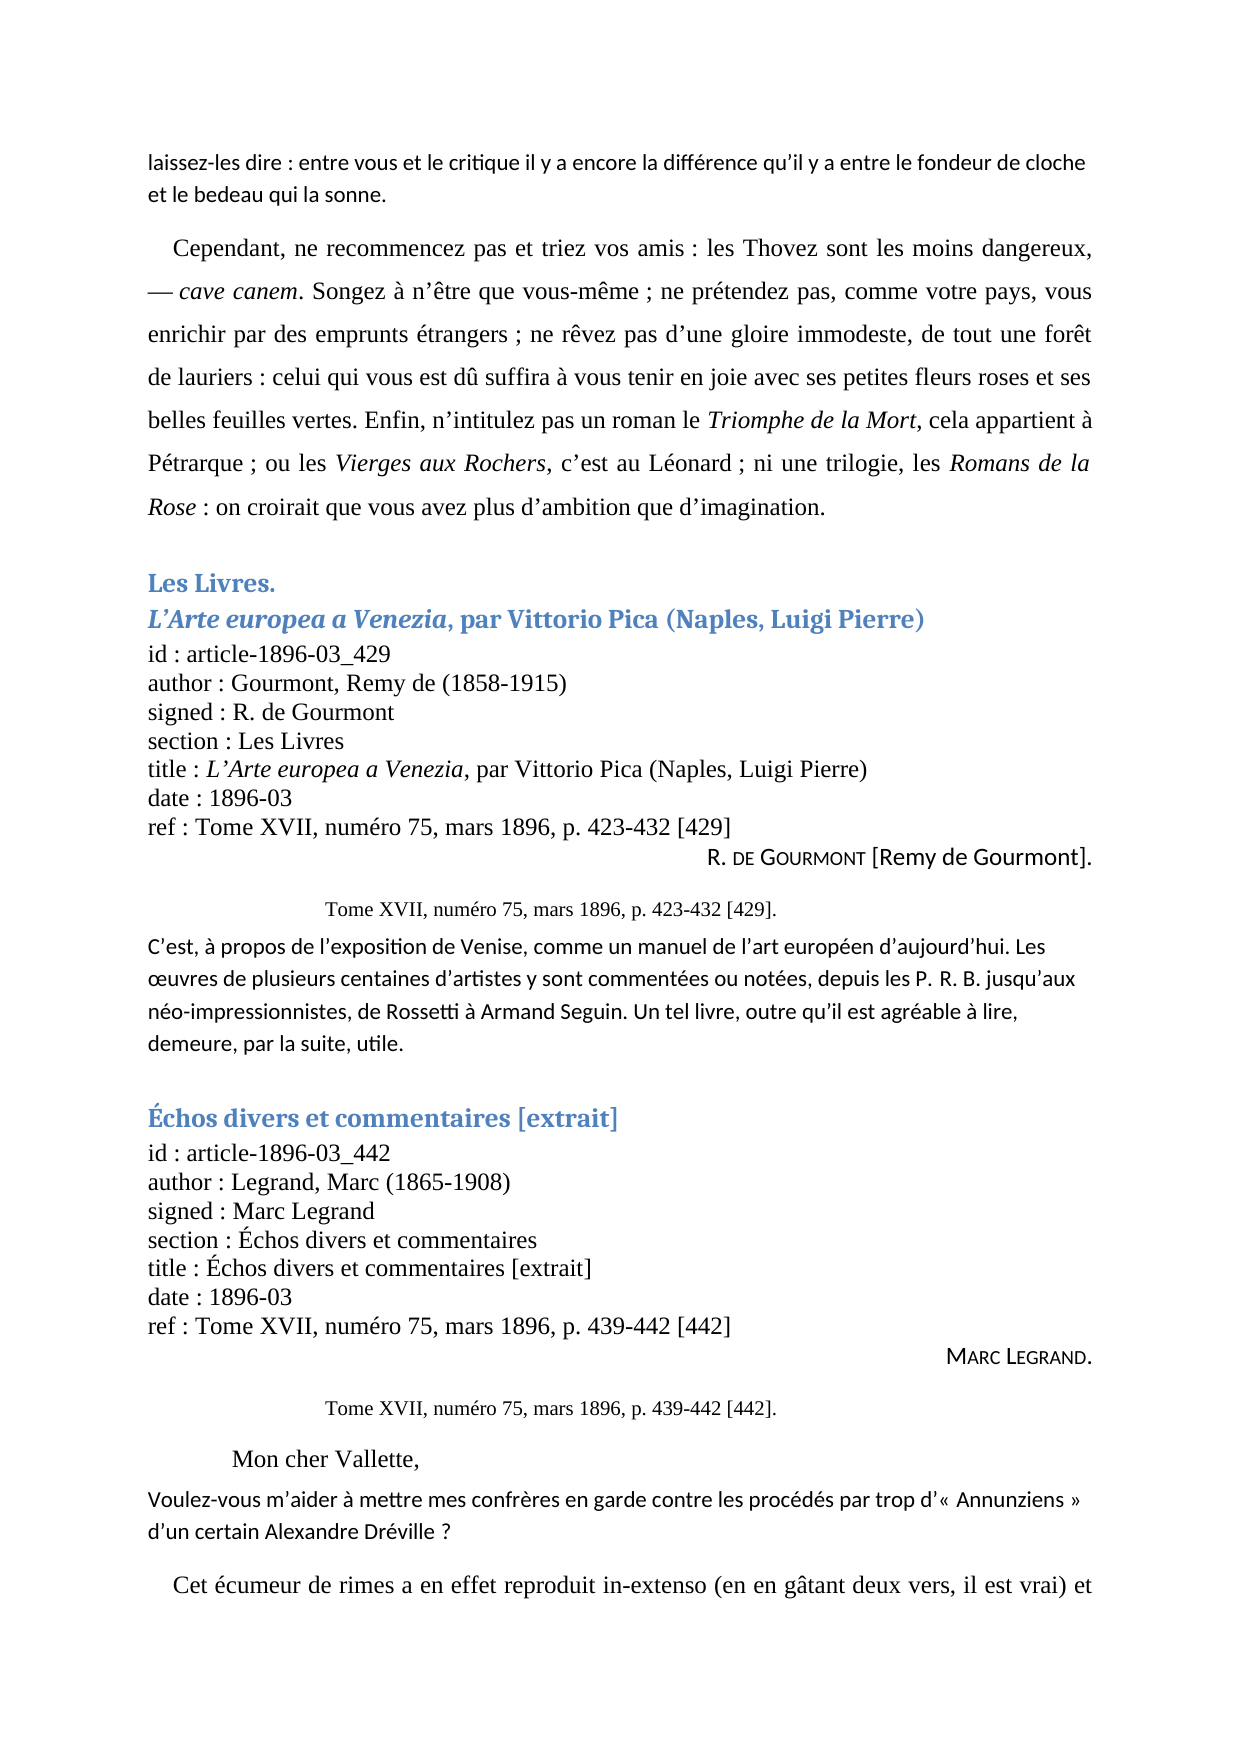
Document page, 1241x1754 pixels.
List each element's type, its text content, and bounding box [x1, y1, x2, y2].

text Cet écumeur de rimes a en effet reproduit in-extenso (en en gâtant deux vers, il est vrai) et [148, 1570, 1093, 1599]
text C’est, à propos de l’exposition de Venise, comme un manuel de l’art européen d’aujourd’hui. Les œuvres de plusieurs centaines d’artistes y sont commentées ou notées, depuis les P. R. B. jusqu’aux néo-impressionnistes, de Rossetti à Armand Seguin. Un tel livre, outre qu’il est agréable à lire, demeure, par la suite, utile. [148, 932, 1093, 1057]
text title : Échos divers et commentaires [extrait] [148, 1253, 1093, 1282]
text Mon cher Vallette, [207, 1444, 1093, 1473]
text signed : Marc Legrand [148, 1196, 1093, 1225]
text Marc Legrand. [148, 1340, 1093, 1370]
text laissez-les dire : entre vous et le critique il y a encore la différence qu’il y a entre le fondeur de cloche et le bedeau qui la sonne. [148, 148, 1093, 208]
text Voulez-vous m’aider à mettre mes confrères en garde contre les procédés par trop d’« Annunziens » d’un certain Alexandre Dréville ? [148, 1485, 1093, 1545]
text ref : Tome XVII, numéro 75, mars 1896, p. 423-432 [429] [148, 812, 1093, 841]
text signed : R. de Gourmont [148, 697, 1093, 726]
text date : 1896-03 [148, 783, 1093, 812]
text id : article-1896-03_429 [148, 639, 1093, 668]
text author : Legrand, Marc (1865-1908) [148, 1167, 1093, 1196]
text Tome XVII, numéro 75, mars 1896, p. 439-442 [442]. [325, 1396, 1093, 1420]
text Cependant, ne recommencez pas et triez vos amis : les Thovez sont les moins dangereux, — cave canem. Songez à n’être que vous-même ; ne prétendez pas, comme votre pays, vous enrichir par des emprunts étrangers ; ne rêvez pas d’une gloire immodeste, de tout une forêt de lauriers : celui qui vous est dû suffira à vous tenir en joie avec ses petites fleurs roses et ses belles feuilles vertes. Enfin, n’intitulez pas un roman le Triomphe de la Mort, cela appartient à Pétrarque ; ou les Vierges aux Rochers, c’est au Léonard ; ni une trilogie, les Romans de la Rose : on croirait que vous avez plus d’ambition que d’imagination. [148, 233, 1093, 520]
text title : L’Arte europea a Venezia, par Vittorio Pica (Naples, Luigi Pierre) [148, 754, 1093, 783]
text id : article-1896-03_442 [148, 1138, 1093, 1167]
text section : Les Livres [148, 726, 1093, 754]
text date : 1896-03 [148, 1282, 1093, 1311]
text section : Échos divers et commentaires [148, 1225, 1093, 1253]
text Tome XVII, numéro 75, mars 1896, p. 423-432 [429]. [325, 897, 1093, 921]
subtitle Échos divers et commentaires [extrait] [148, 1103, 1093, 1134]
subtitle Les Livres. L’Arte europea a Venezia, par Vittorio Pica (Naples, Luigi Pierre) [148, 568, 1093, 635]
text ref : Tome XVII, numéro 75, mars 1896, p. 439-442 [442] [148, 1311, 1093, 1340]
text R. de Gourmont [Remy de Gourmont]. [148, 841, 1093, 871]
text author : Gourmont, Remy de (1858-1915) [148, 668, 1093, 697]
